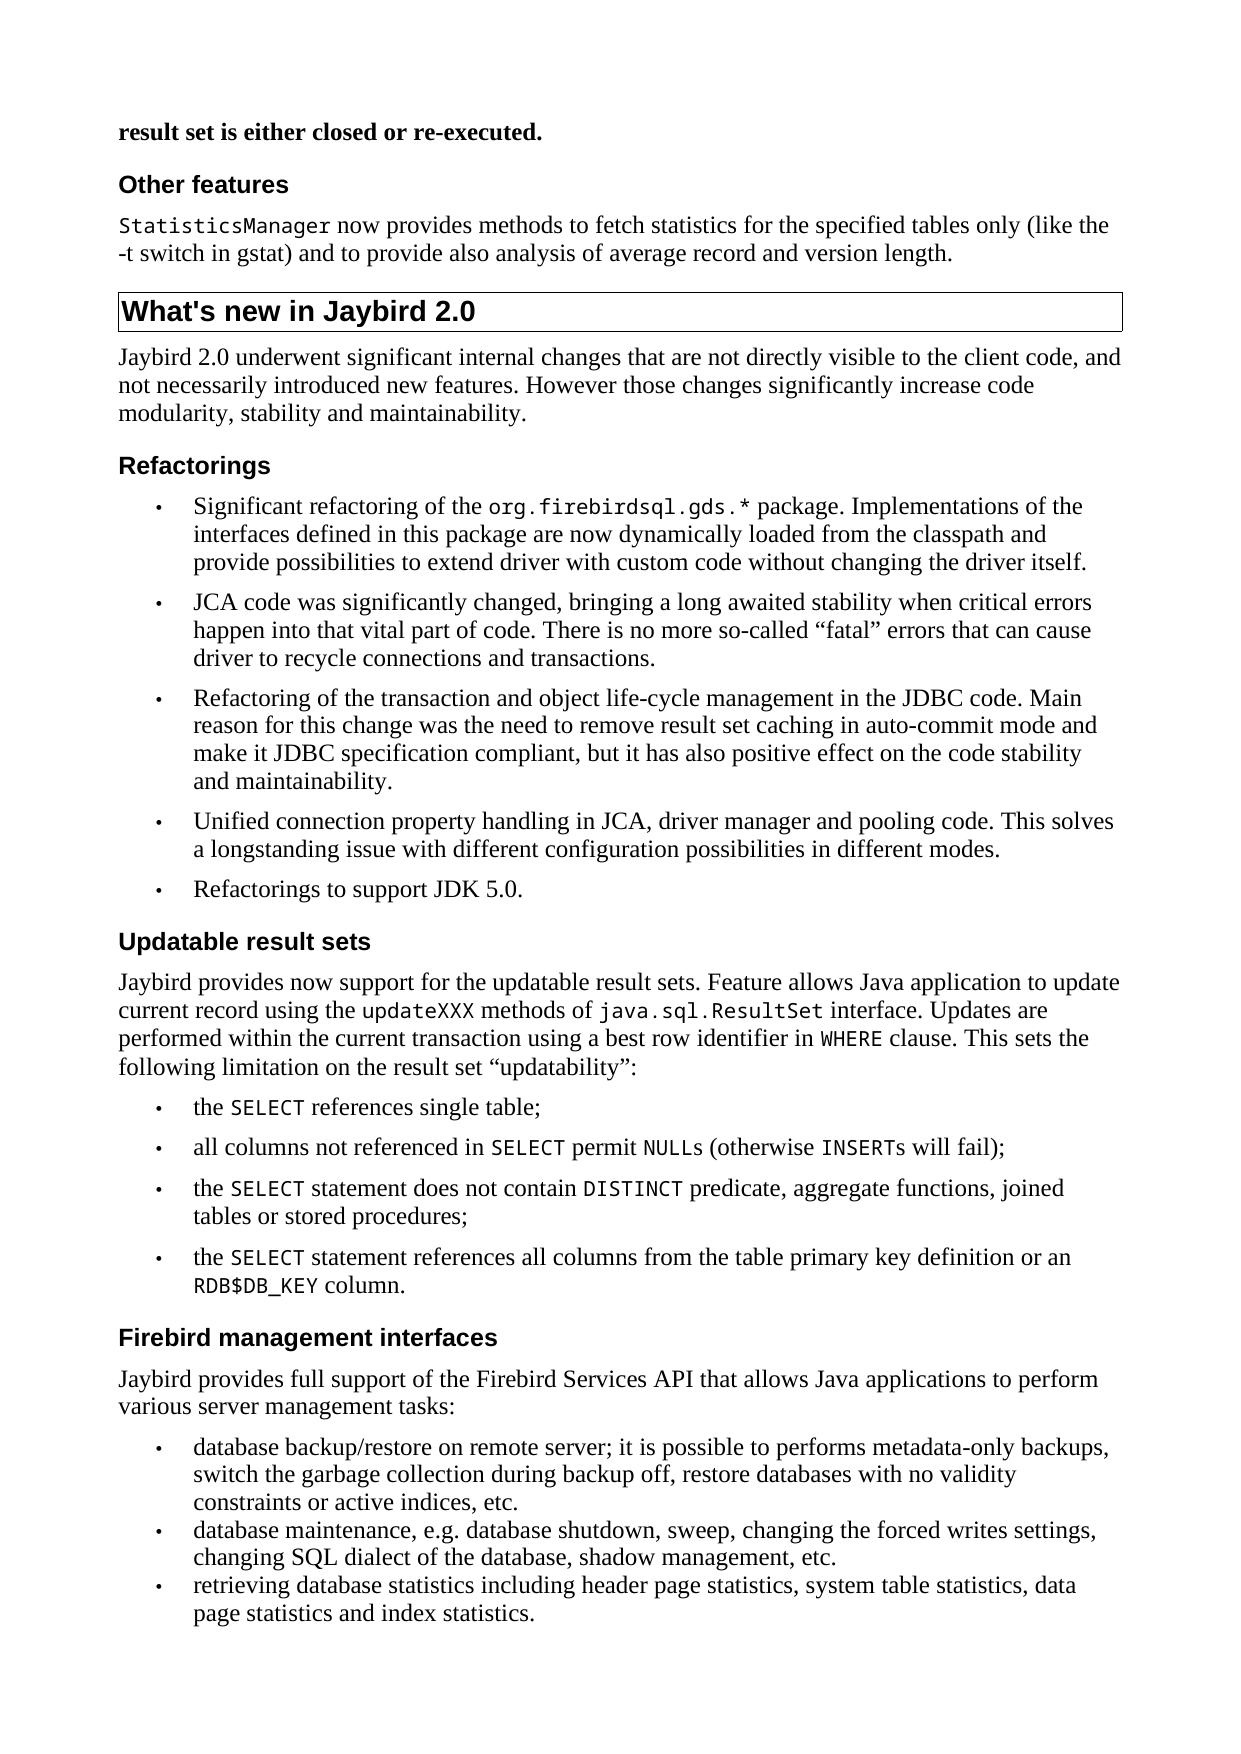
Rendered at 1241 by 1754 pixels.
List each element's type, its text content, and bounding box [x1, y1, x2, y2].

list database maintenance, e.g. database shutdown, sweep, changing the forced writes settings, changing SQL dialect of the database, shadow management, etc. [156, 1516, 1122, 1571]
text result set is either closed or re-executed. [118, 118, 1122, 146]
text Jaybird provides now support for the updatable result sets. Feature allows Java application to update current record using the updateXXX methods of java.sql.ResultSet interface. Updates are performed within the current transaction using a best row identifier in WHERE clause. This sets the following limitation on the result set “updatability”: [118, 968, 1122, 1080]
list JCA code was significantly changed, bringing a long awaited stability when critical errors happen into that vital part of code. There is no more so-called “fatal” errors that can cause driver to recycle connections and transactions. [156, 588, 1122, 671]
subtitle What's new in Jaybird 2.0 [119, 293, 1122, 331]
text Jaybird provides full support of the Firebird Services API that allows Java applications to perform various server management tasks: [118, 1365, 1122, 1420]
list Significant refactoring of the org.firebirdsql.gds.* package. Implementations of the interfaces defined in this package are now dynamically loaded from the classpath and provide possibilities to extend driver with custom code without changing the driver itself. [156, 492, 1122, 576]
list retrieving database statistics including header page statistics, system table statistics, data page statistics and index statistics. [156, 1571, 1122, 1627]
list Refactorings to support JDK 5.0. [156, 875, 1122, 903]
text StatisticsManager now provides methods to fetch statistics for the specified tables only (like the -t switch in gstat) and to provide also analysis of average record and version length. [118, 211, 1122, 267]
subtitle Refactorings [118, 452, 1122, 480]
list all columns not referenced in SELECT permit NULLs (otherwise INSERTs will fail); [156, 1133, 1122, 1162]
subtitle Updatable result sets [118, 928, 1122, 956]
list the SELECT statement does not contain DISTINCT predicate, aggregate functions, joined tables or stored procedures; [156, 1174, 1122, 1230]
list database backup/restore on remote server; it is possible to performs metadata-only backups, switch the garbage collection during backup off, restore databases with no validity constraints or active indices, etc. [156, 1433, 1122, 1516]
list the SELECT references single table; [156, 1093, 1122, 1121]
list the SELECT statement references all columns from the table primary key definition or an RDB$DB_KEY column. [156, 1243, 1122, 1299]
text Jaybird 2.0 underwent significant internal changes that are not directly visible to the client code, and not necessarily introduced new features. However those changes significantly increase code modularity, stability and maintainability. [118, 343, 1122, 427]
list Unified connection property handling in JCA, driver manager and pooling code. This solves a longstanding issue with different configuration possibilities in different modes. [156, 807, 1122, 863]
subtitle Firebird management interfaces [118, 1324, 1122, 1352]
list Refactoring of the transaction and object life-cycle management in the JDBC code. Main reason for this change was the need to remove result set caching in auto-commit mode and make it JDBC specification compliant, but it has also positive effect on the code stability and maintainability. [156, 684, 1122, 795]
subtitle Other features [118, 171, 1122, 199]
